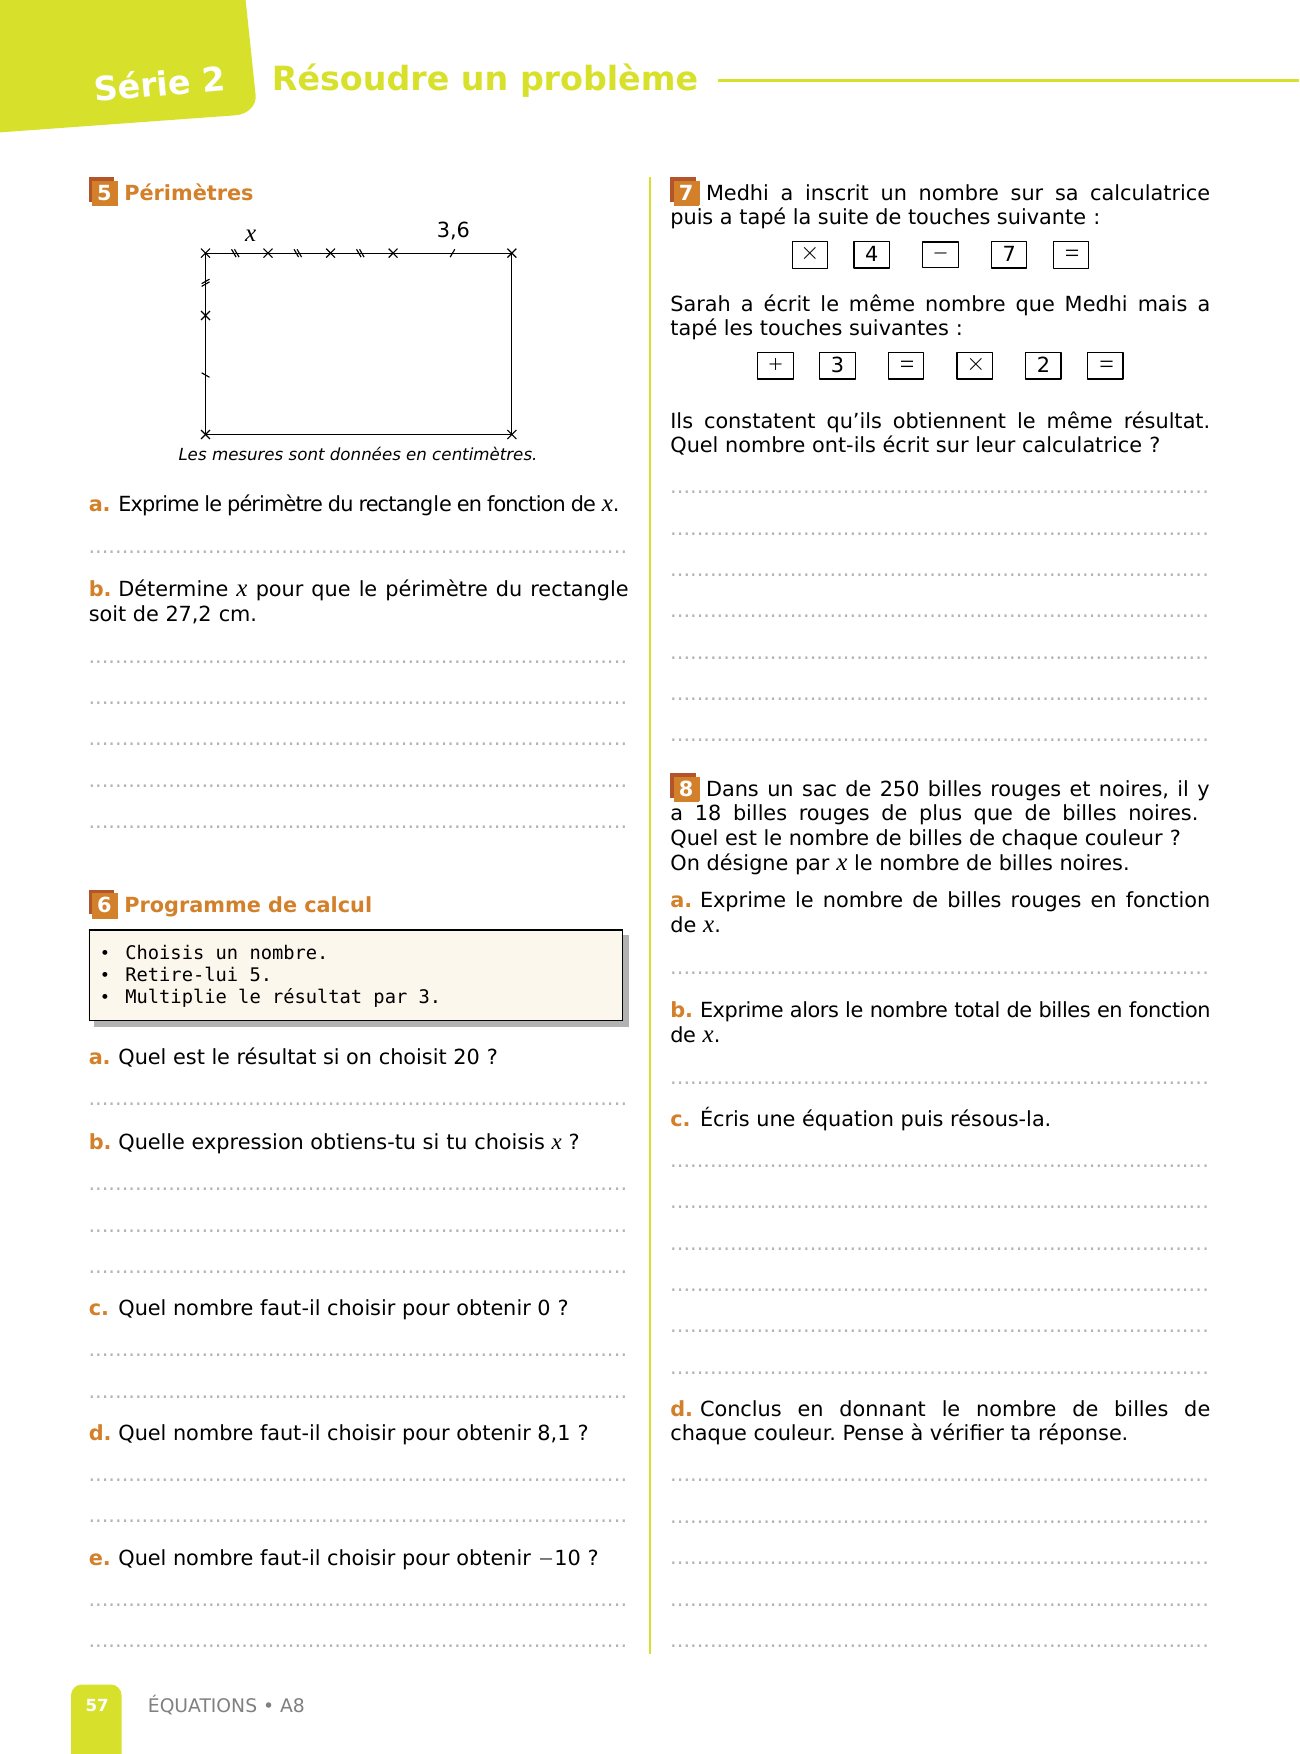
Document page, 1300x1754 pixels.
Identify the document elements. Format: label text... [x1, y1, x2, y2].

subtitle Programme de calcul [88, 889, 629, 918]
list Quel nombre faut-il choisir pour obtenir −10 ? [88, 1546, 629, 1570]
list Sarah a écrit le même nombre que Medhi mais a tapé les touches suivantes : [670, 292, 1211, 340]
list Quel nombre faut-il choisir pour obtenir 0 ? [88, 1296, 629, 1320]
list Conclus en donnant le nombre de billes de chaque couleur. Pense à vérifier ta réponse. [670, 1397, 1211, 1445]
list Ils constatent qu’ils obtiennent le même résultat. Quel nombre ont-ils écrit sur leur calculatrice ? [670, 409, 1211, 457]
list Multiplie le résultat par 3. [90, 973, 622, 1020]
list Détermine x pour que le périmètre du rectangle soit de 27,2 cm. [88, 576, 629, 627]
list Les mesures sont données en centimètres. [88, 445, 629, 464]
subtitle Dans un sac de 250 billes rouges et noires, il y a 18 billes rouges de plus que de billes noires. Quel est le nombre de billes de chaque couleur ? [670, 773, 1211, 850]
list Choisis un nombre. [90, 931, 622, 951]
subtitle Périmètres [114, 177, 629, 205]
list Écris une équation puis résous-la. [670, 1107, 1211, 1131]
list On désigne par x le nombre de billes noires. [670, 850, 1211, 875]
list Quel nombre faut-il choisir pour obtenir 8,1 ? [88, 1421, 629, 1445]
list Exprime le périmètre du rectangle en fonction de x. [88, 488, 629, 517]
list Exprime le nombre de billes rouges en fonction de x. [670, 887, 1211, 938]
list Quel est le résultat si on choisit 20 ? [88, 1045, 629, 1069]
subtitle Medhi a inscrit un nombre sur sa calculatrice puis a tapé la suite de touches suivante : [670, 177, 1211, 229]
list Quelle expression obtiens-tu si tu choisis x ? [88, 1128, 629, 1154]
list Exprime alors le nombre total de billes en fonction de x. [670, 997, 1211, 1048]
list Retire-lui 5. [90, 951, 622, 973]
